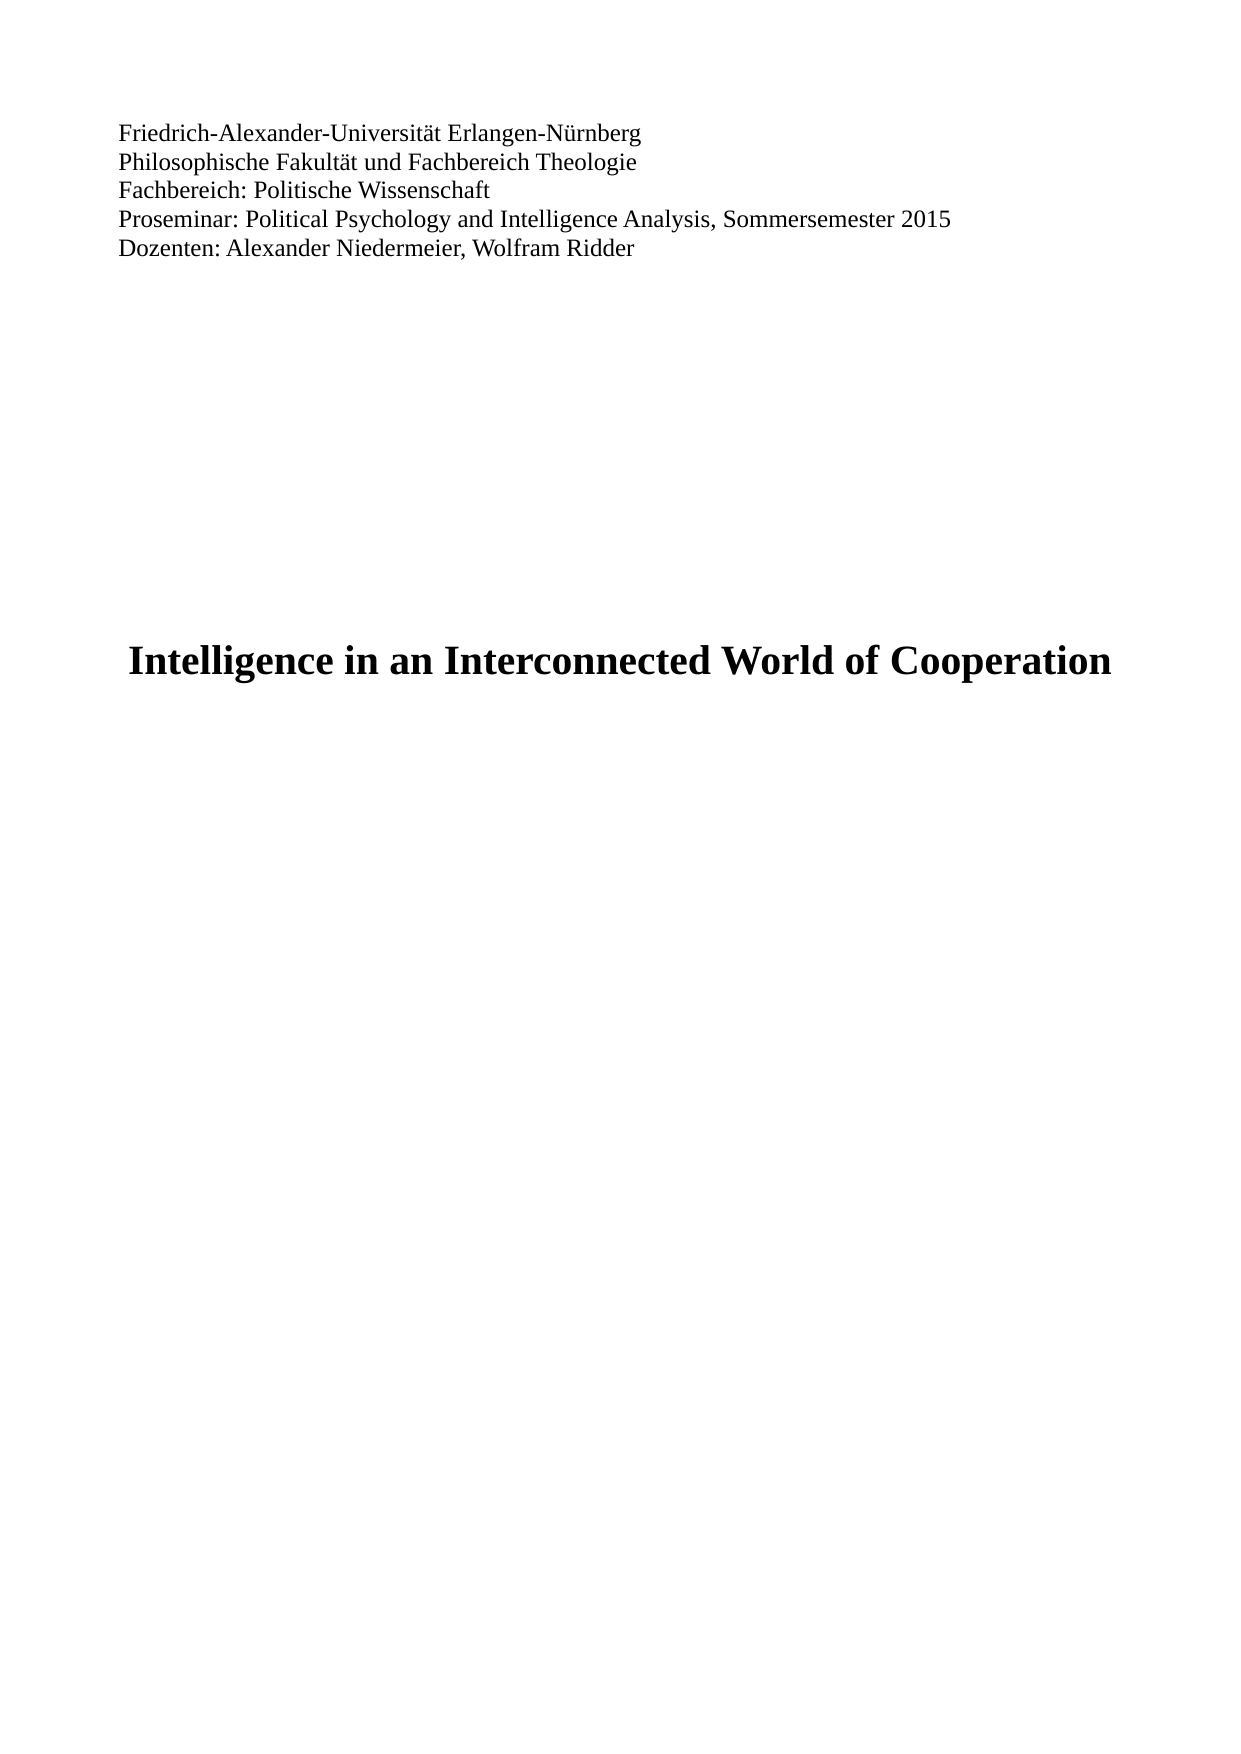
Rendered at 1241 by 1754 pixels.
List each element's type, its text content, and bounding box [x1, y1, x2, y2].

text Proseminar: Political Psychology and Intelligence Analysis, Sommersemester 2015 [118, 204, 1122, 233]
text Dozenten: Alexander Niedermeier, Wolfram Ridder [118, 233, 1122, 262]
text Friedrich-Alexander-Universität Erlangen-Nürnberg [118, 118, 1122, 147]
text Intelligence in an Interconnected World of Cooperation [118, 636, 1122, 683]
text Philosophische Fakultät und Fachbereich Theologie [118, 147, 1122, 176]
text Fachbereich: Politische Wissenschaft [118, 176, 1122, 204]
